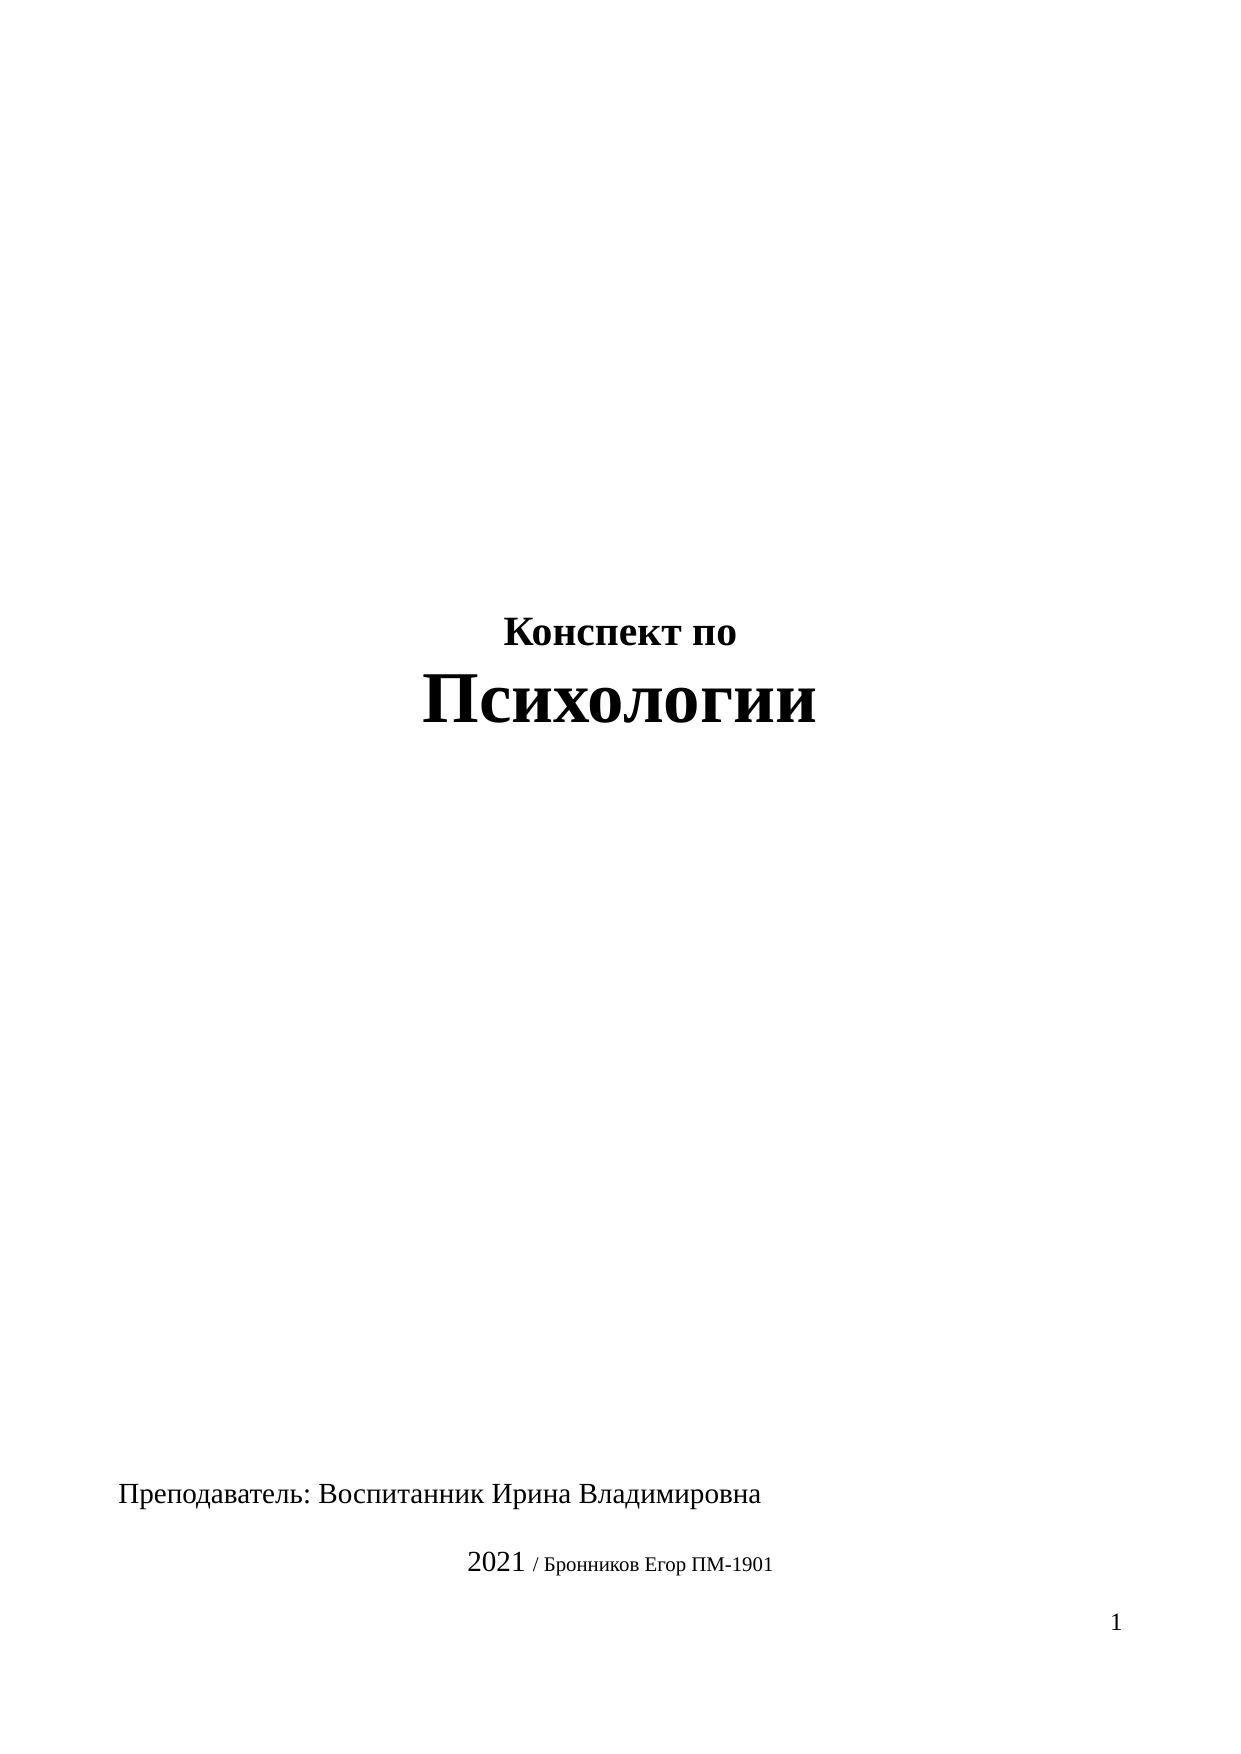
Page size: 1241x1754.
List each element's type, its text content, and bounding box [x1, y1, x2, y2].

text Конспект по [118, 607, 1122, 655]
text 2021 / Бронников Егор ПМ-1901 [118, 1544, 1122, 1577]
text Преподаватель: Воспитанник Ирина Владимировна [118, 1477, 1122, 1510]
text Психологии [118, 655, 1122, 739]
